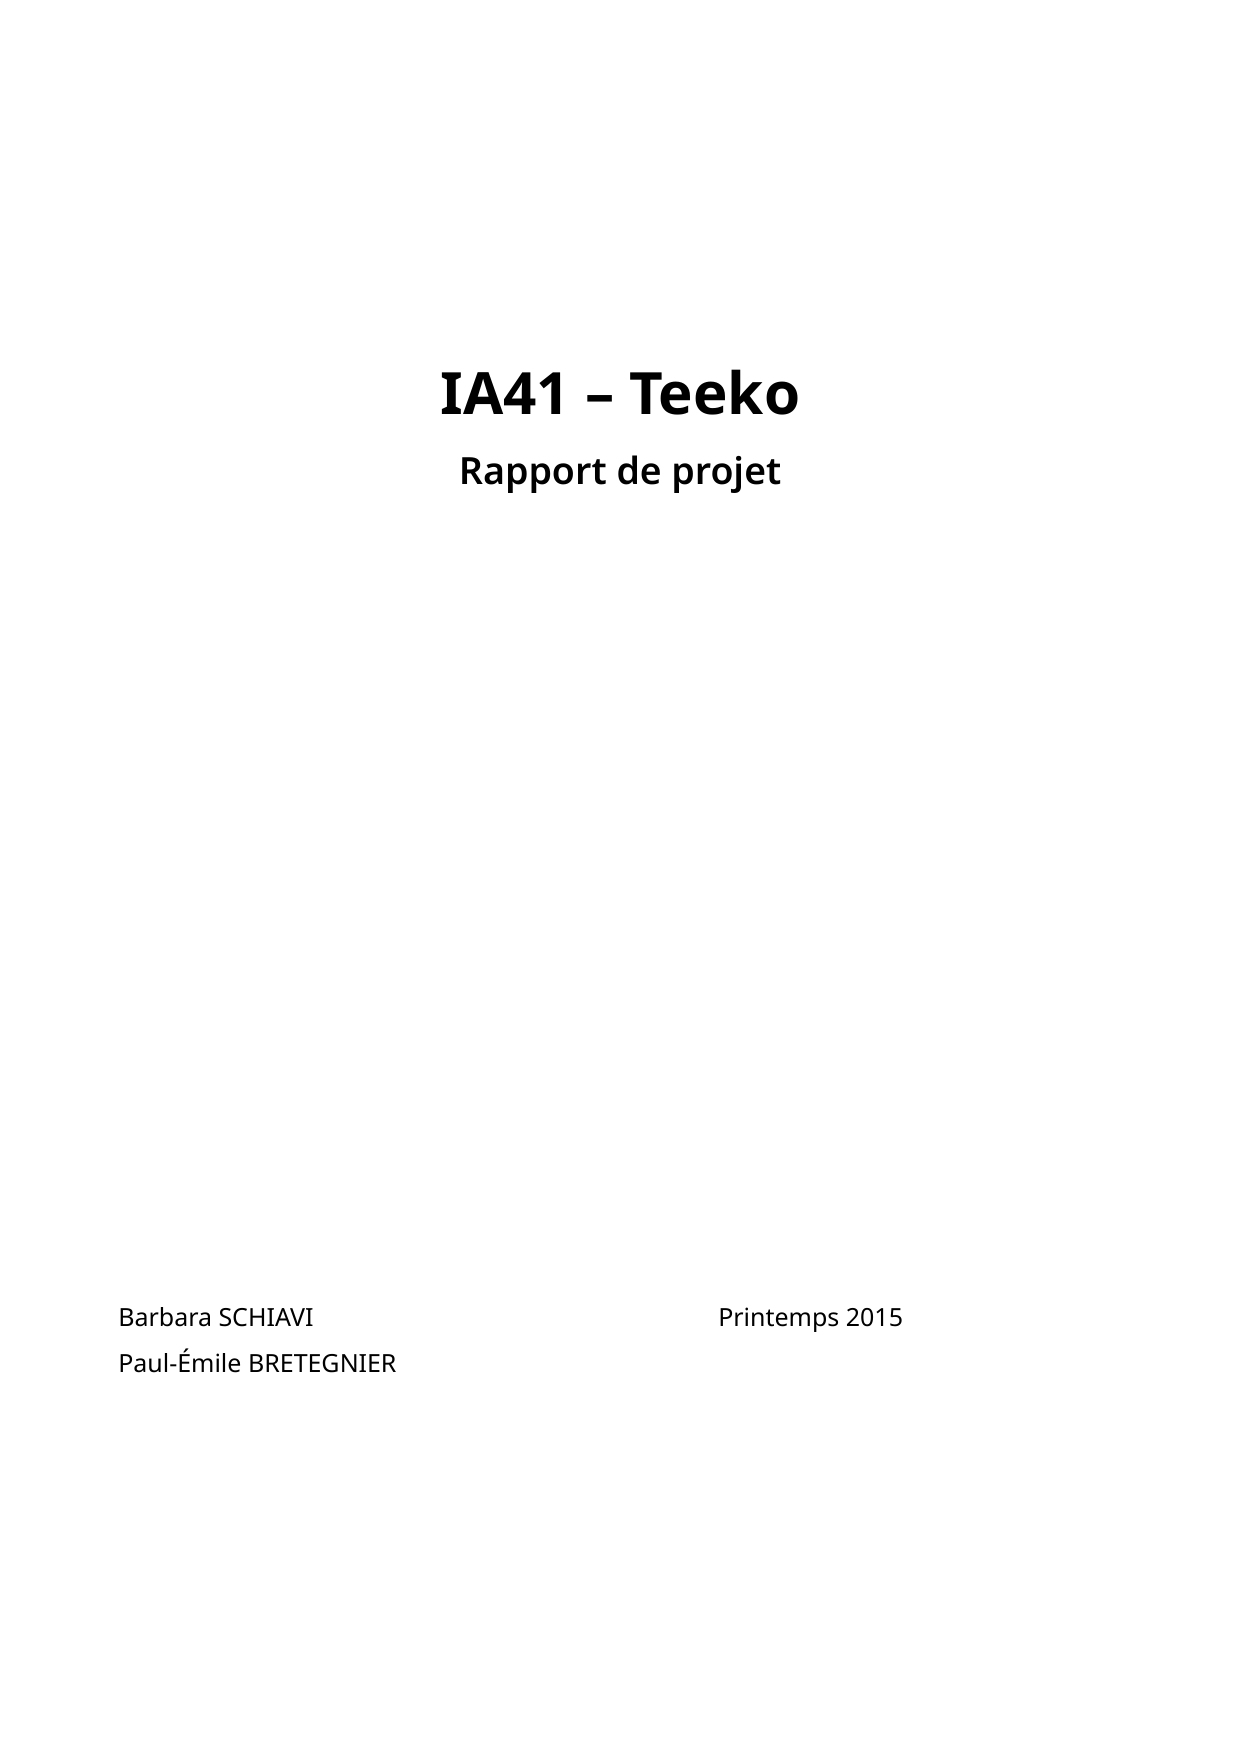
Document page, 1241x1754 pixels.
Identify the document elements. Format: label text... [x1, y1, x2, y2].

text Paul-Émile BRETEGNIER [118, 1346, 1122, 1380]
title IA41 – Teeko [118, 352, 1122, 432]
subtitle Rapport de projet [118, 444, 1122, 495]
text Barbara SCHIAVI Printemps 2015 [118, 1299, 1122, 1333]
